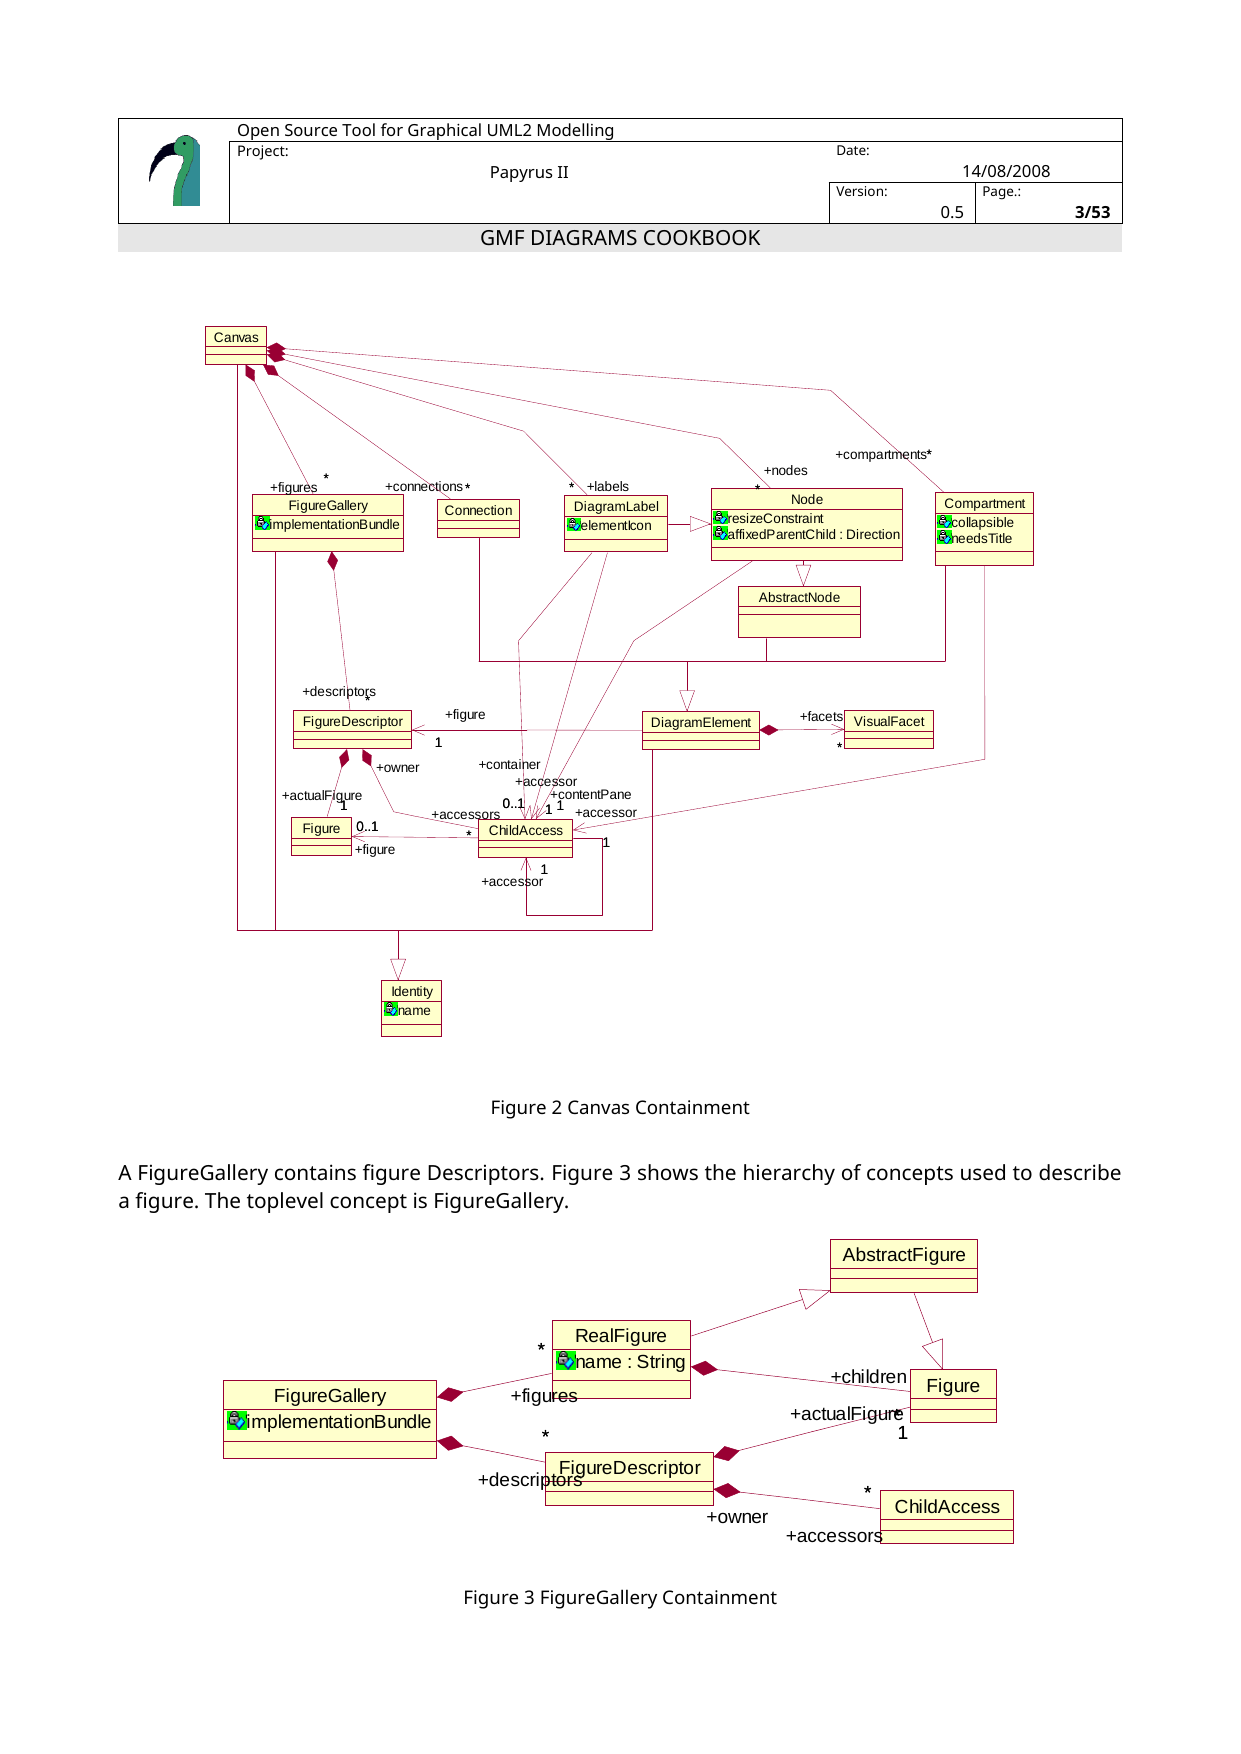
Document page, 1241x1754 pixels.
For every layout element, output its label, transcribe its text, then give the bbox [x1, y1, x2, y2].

picture [147, 133, 201, 209]
text Figure 3 FigureGallery Containment [118, 1584, 1122, 1609]
text A FigureGallery contains figure Descriptors. Figure 3 shows the hierarchy of concepts used to describe a figure. The toplevel concept is FigureGallery. [118, 1158, 1122, 1215]
text Figure 2 Canvas Containment [118, 1094, 1122, 1120]
